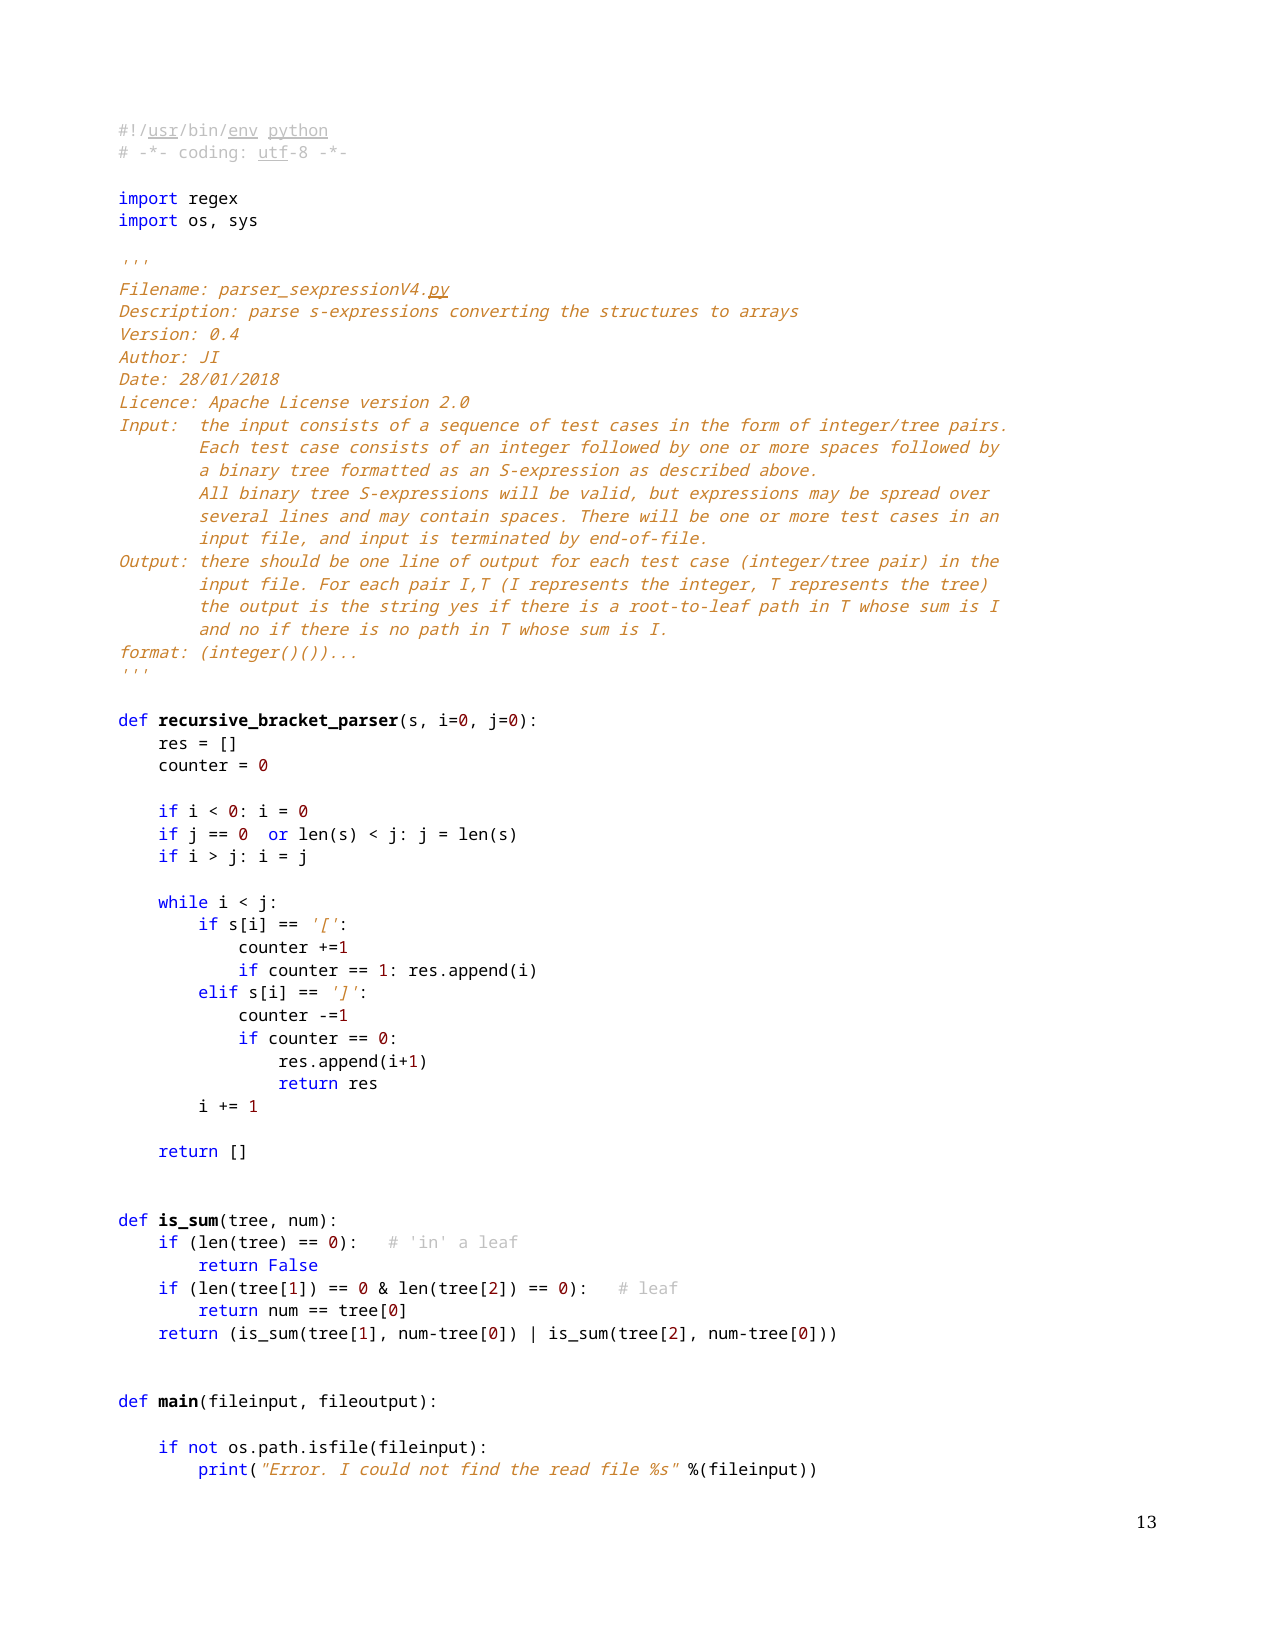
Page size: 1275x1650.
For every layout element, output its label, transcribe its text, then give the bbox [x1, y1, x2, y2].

text input file, and input is terminated by end-of-file. [118, 527, 1157, 549]
text several lines and may contain spaces. There will be one or more test cases in an [118, 504, 1157, 527]
text Each test case consists of an integer followed by one or more spaces followed by [118, 436, 1157, 459]
text if not os.path.isfile(fileinput): [118, 1435, 1157, 1458]
text if j == 0 or len(s) < j: j = len(s) [118, 822, 1157, 845]
text print("Error. I could not find the read file %s" %(fileinput)) [118, 1458, 1157, 1481]
text import os, sys [118, 209, 1157, 232]
text Description: parse s-expressions converting the structures to arrays [118, 300, 1157, 322]
text res.append(i+1) [118, 1049, 1157, 1072]
text while i < j: [118, 890, 1157, 913]
text a binary tree formatted as an S-expression as described above. [118, 459, 1157, 481]
text Input: the input consists of a sequence of test cases in the form of integer/tree pairs. [118, 413, 1157, 436]
text input file. For each pair I,T (I represents the integer, T represents the tree) [118, 572, 1157, 595]
text Licence: Apache License version 2.0 [118, 391, 1157, 413]
text def recursive_bracket_parser(s, i=0, j=0): [118, 708, 1157, 731]
text All binary tree S-expressions will be valid, but expressions may be spread over [118, 481, 1157, 504]
text Date: 28/01/2018 [118, 368, 1157, 391]
text if counter == 1: res.append(i) [118, 958, 1157, 981]
text if (len(tree[1]) == 0 & len(tree[2]) == 0): # leaf [118, 1276, 1157, 1299]
text return [] [118, 1140, 1157, 1163]
text if counter == 0: [118, 1026, 1157, 1049]
text Filename: parser_sexpressionV4.py [118, 277, 1157, 300]
text if s[i] == '[': [118, 913, 1157, 936]
text res = [] [118, 731, 1157, 754]
text counter +=1 [118, 936, 1157, 958]
text #!/usr/bin/env python [118, 118, 1157, 141]
text import regex [118, 186, 1157, 209]
text Version: 0.4 [118, 322, 1157, 345]
text counter -=1 [118, 1004, 1157, 1026]
text # -*- coding: utf-8 -*- [118, 141, 1157, 163]
text format: (integer()())... [118, 640, 1157, 663]
text Author: JI [118, 345, 1157, 368]
text and no if there is no path in T whose sum is I. [118, 618, 1157, 640]
text counter = 0 [118, 754, 1157, 777]
text return False [118, 1253, 1157, 1276]
text return (is_sum(tree[1], num-tree[0]) | is_sum(tree[2], num-tree[0])) [118, 1322, 1157, 1344]
text def main(fileinput, fileoutput): [118, 1390, 1157, 1412]
text return num == tree[0] [118, 1299, 1157, 1322]
text ''' [118, 663, 1157, 686]
text def is_sum(tree, num): [118, 1208, 1157, 1231]
text Output: there should be one line of output for each test case (integer/tree pair) in the [118, 549, 1157, 572]
text return res [118, 1072, 1157, 1094]
text elif s[i] == ']': [118, 981, 1157, 1004]
text ''' [118, 254, 1157, 277]
text the output is the string yes if there is a root-to-leaf path in T whose sum is I [118, 595, 1157, 618]
text i += 1 [118, 1094, 1157, 1117]
text if i < 0: i = 0 [118, 799, 1157, 822]
text if (len(tree) == 0): # 'in' a leaf [118, 1231, 1157, 1253]
text if i > j: i = j [118, 845, 1157, 867]
